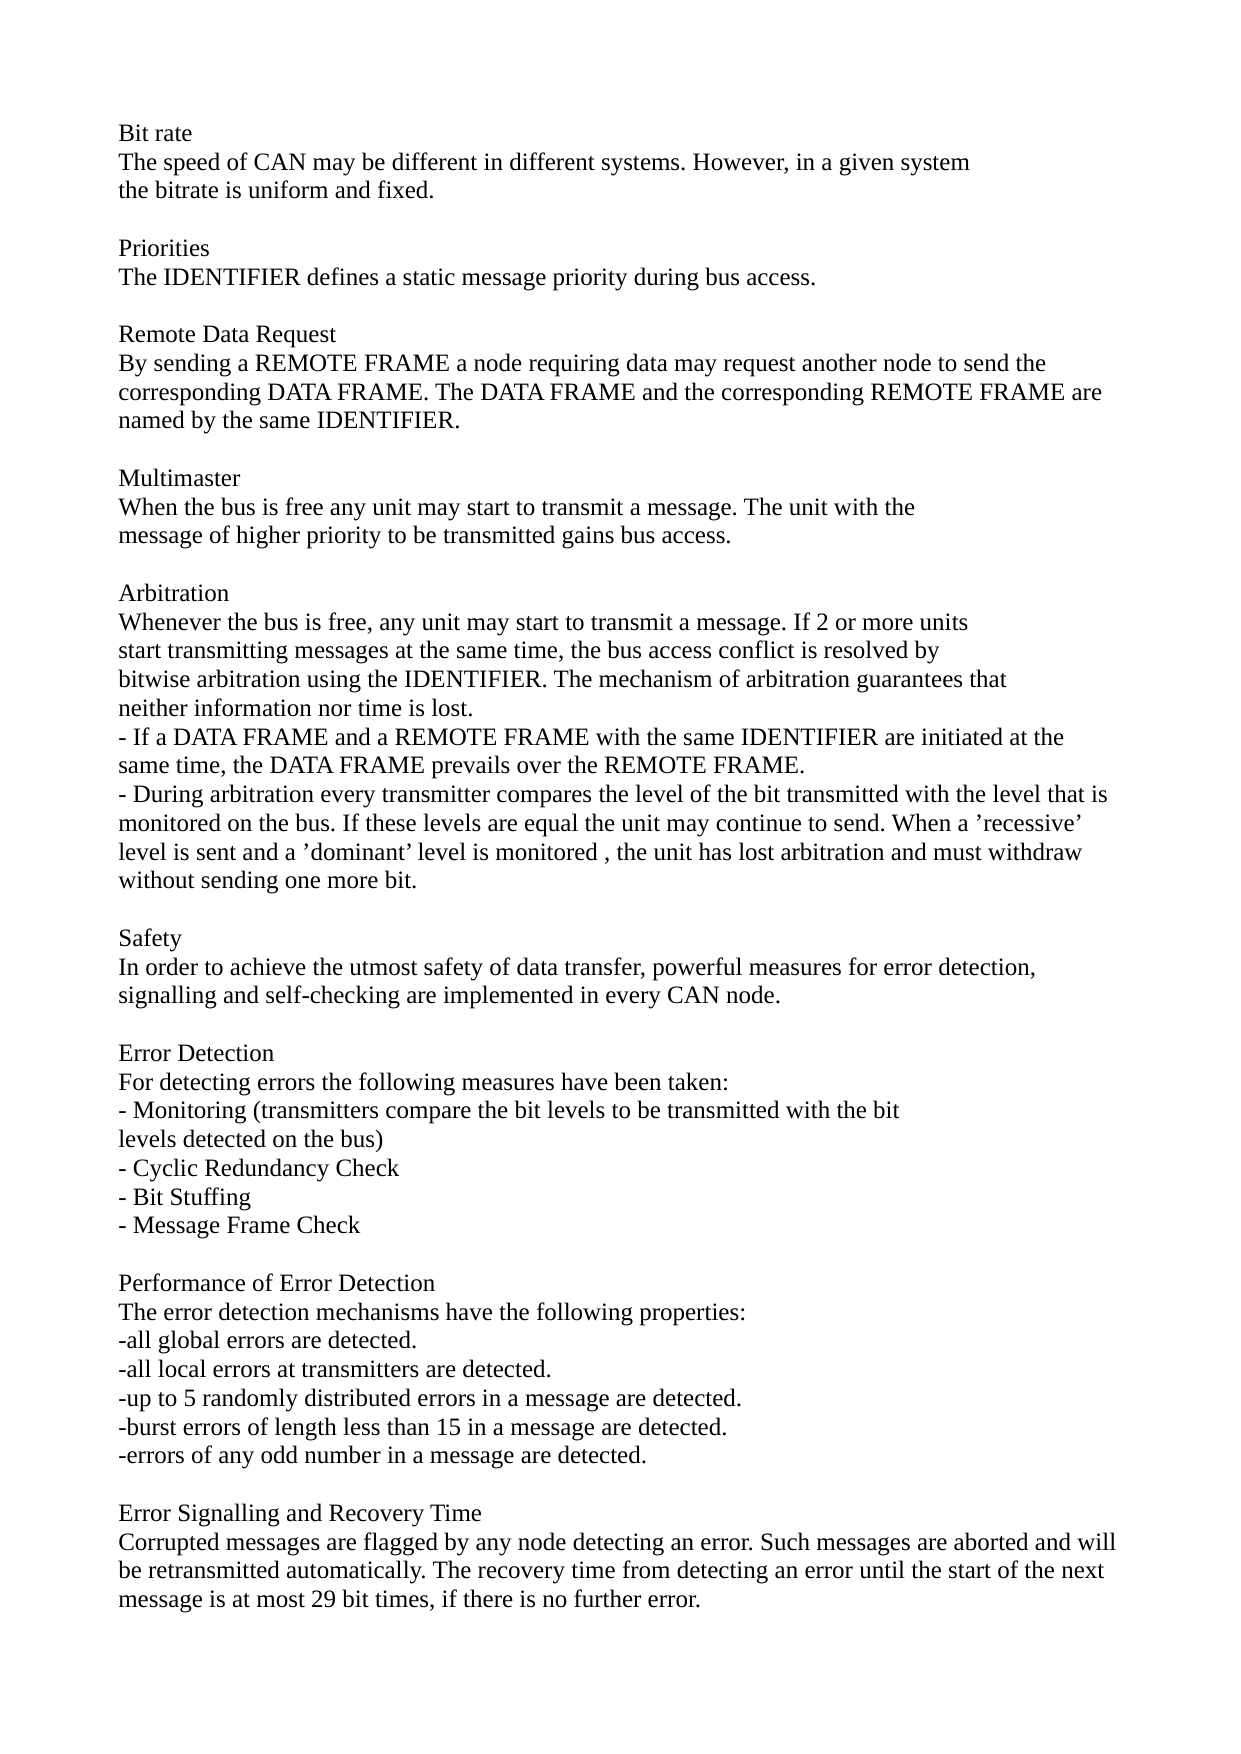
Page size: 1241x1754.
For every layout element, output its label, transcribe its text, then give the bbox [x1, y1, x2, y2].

text Error Signalling and Recovery Time [118, 1498, 1122, 1527]
text -all global errors are detected. [118, 1326, 1122, 1354]
text bitwise arbitration using the IDENTIFIER. The mechanism of arbitration guarantees that [118, 664, 1122, 693]
text Multimaster [118, 463, 1122, 492]
text Arbitration [118, 578, 1122, 607]
text In order to achieve the utmost safety of data transfer, powerful measures for error detection, signalling and self-checking are implemented in every CAN node. [118, 952, 1122, 1009]
text message of higher priority to be transmitted gains bus access. [118, 521, 1122, 549]
text -all local errors at transmitters are detected. [118, 1354, 1122, 1383]
text -errors of any odd number in a message are detected. [118, 1441, 1122, 1469]
text Error Detection [118, 1038, 1122, 1067]
text levels detected on the bus) [118, 1124, 1122, 1153]
text When the bus is free any unit may start to transmit a message. The unit with the [118, 492, 1122, 521]
text - During arbitration every transmitter compares the level of the bit transmitted with the level that is monitored on the bus. If these levels are equal the unit may continue to send. When a ’recessive’ level is sent and a ’dominant’ level is monitored , the unit has lost arbitration and must withdraw without sending one more bit. [118, 779, 1122, 894]
text -burst errors of length less than 15 in a message are detected. [118, 1412, 1122, 1441]
text Priorities [118, 233, 1122, 262]
text - Bit Stuffing [118, 1182, 1122, 1211]
text The IDENTIFIER defines a static message priority during bus access. [118, 262, 1122, 291]
text Corrupted messages are flagged by any node detecting an error. Such messages are aborted and will be retransmitted automatically. The recovery time from detecting an error until the start of the next message is at most 29 bit times, if there is no further error. [118, 1527, 1122, 1613]
text Remote Data Request [118, 319, 1122, 348]
text - If a DATA FRAME and a REMOTE FRAME with the same IDENTIFIER are initiated at the same time, the DATA FRAME prevails over the REMOTE FRAME. [118, 722, 1122, 779]
text - Cyclic Redundancy Check [118, 1153, 1122, 1182]
text Performance of Error Detection [118, 1268, 1122, 1297]
text - Message Frame Check [118, 1211, 1122, 1239]
text By sending a REMOTE FRAME a node requiring data may request another node to send the corresponding DATA FRAME. The DATA FRAME and the corresponding REMOTE FRAME are named by the same IDENTIFIER. [118, 348, 1122, 434]
text The error detection mechanisms have the following properties: [118, 1297, 1122, 1326]
text The speed of CAN may be different in different systems. However, in a given system [118, 147, 1122, 176]
text For detecting errors the following measures have been taken: [118, 1067, 1122, 1096]
text -up to 5 randomly distributed errors in a message are detected. [118, 1383, 1122, 1412]
text start transmitting messages at the same time, the bus access conflict is resolved by [118, 636, 1122, 664]
text Safety [118, 923, 1122, 952]
text the bitrate is uniform and fixed. [118, 176, 1122, 204]
text - Monitoring (transmitters compare the bit levels to be transmitted with the bit [118, 1096, 1122, 1124]
text neither information nor time is lost. [118, 693, 1122, 722]
text Whenever the bus is free, any unit may start to transmit a message. If 2 or more units [118, 607, 1122, 636]
text Bit rate [118, 118, 1122, 147]
